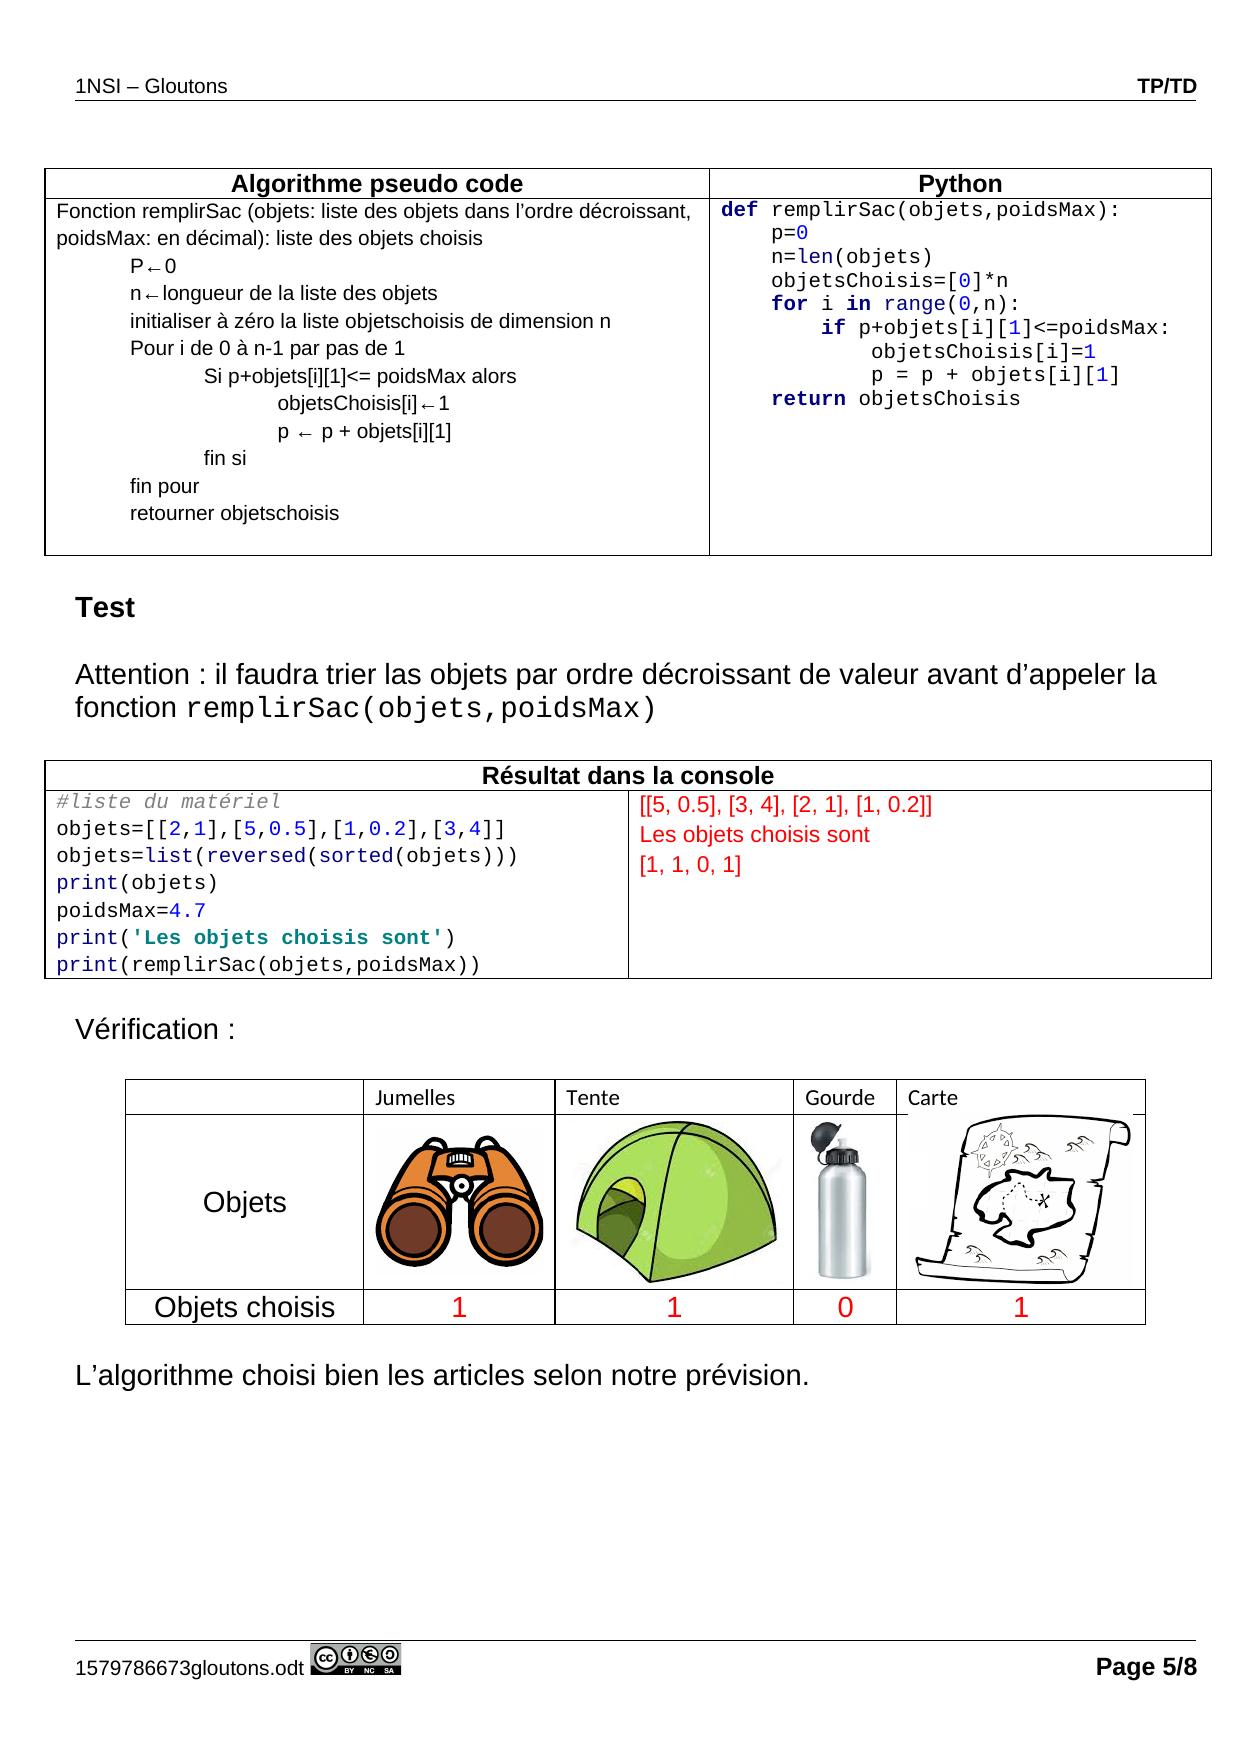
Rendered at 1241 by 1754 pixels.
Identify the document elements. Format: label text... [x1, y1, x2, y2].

table_cell #liste du matériel objets=[[2,1],[5,0.5],[1,0.2],[3,4]] objets=list(reversed(sorted(objets))) print(objets) poidsMax=4.7 print('Les objets choisis sont') print(remplirSac(objets,poidsMax)) [46, 791, 628, 978]
table_header Tente [556, 1080, 793, 1114]
table_header Python [710, 169, 1211, 198]
table_cell [556, 1115, 793, 1289]
table_cell [897, 1115, 907, 1289]
table_cell [794, 1115, 896, 1289]
table_cell 1 [556, 1290, 793, 1323]
table_cell Objets choisis [126, 1290, 363, 1323]
table_cell [364, 1115, 554, 1289]
text Vérification : [75, 1012, 1196, 1046]
table_header Jumelles [364, 1080, 554, 1114]
table_header Algorithme pseudo code [46, 169, 709, 198]
table_cell 0 [794, 1290, 896, 1323]
table_cell def remplirSac(objets,poidsMax): p=0 n=len(objets) objetsChoisis=[0]*n for i in range(0,n): if p+objets[i][1]<=poidsMax: objetsChoisis[i]=1 p = p + objets[i][1] return objetsChoisis [710, 199, 1211, 555]
table_cell Objets [126, 1115, 363, 1289]
table_header Gourde [794, 1080, 896, 1114]
text Test [75, 590, 1196, 623]
text L’algorithme choisi bien les articles selon notre prévision. [75, 1358, 1196, 1392]
text Attention : il faudra trier las objets par ordre décroissant de valeur avant d’appeler la fonction remplirSac(objets,poidsMax) [75, 657, 1196, 726]
table_header [126, 1080, 363, 1114]
table_header Résultat dans la console [46, 761, 1211, 790]
table_cell 1 [364, 1290, 554, 1323]
picture [310, 1643, 402, 1675]
table_cell [1133, 1115, 1145, 1289]
table_cell Fonction remplirSac (objets: liste des objets dans l’ordre décroissant, poidsMax: en décimal): liste des objets choisis P←0 n←longueur de la liste des objets initialiser à zéro la liste objetschoisis de dimension n Pour i de 0 à n-1 par pas de 1 Si p+objets[i][1]<= poidsMax alors objetsChoisis[i]←1 p ← p + objets[i][1] fin si fin pour retourner objetschoisis [46, 199, 709, 555]
table_cell 1 [897, 1290, 1145, 1323]
table_cell [[5, 0.5], [3, 4], [2, 1], [1, 0.2]] Les objets choisis sont [1, 1, 0, 1] [629, 791, 1211, 978]
table_header Carte [897, 1080, 1145, 1114]
